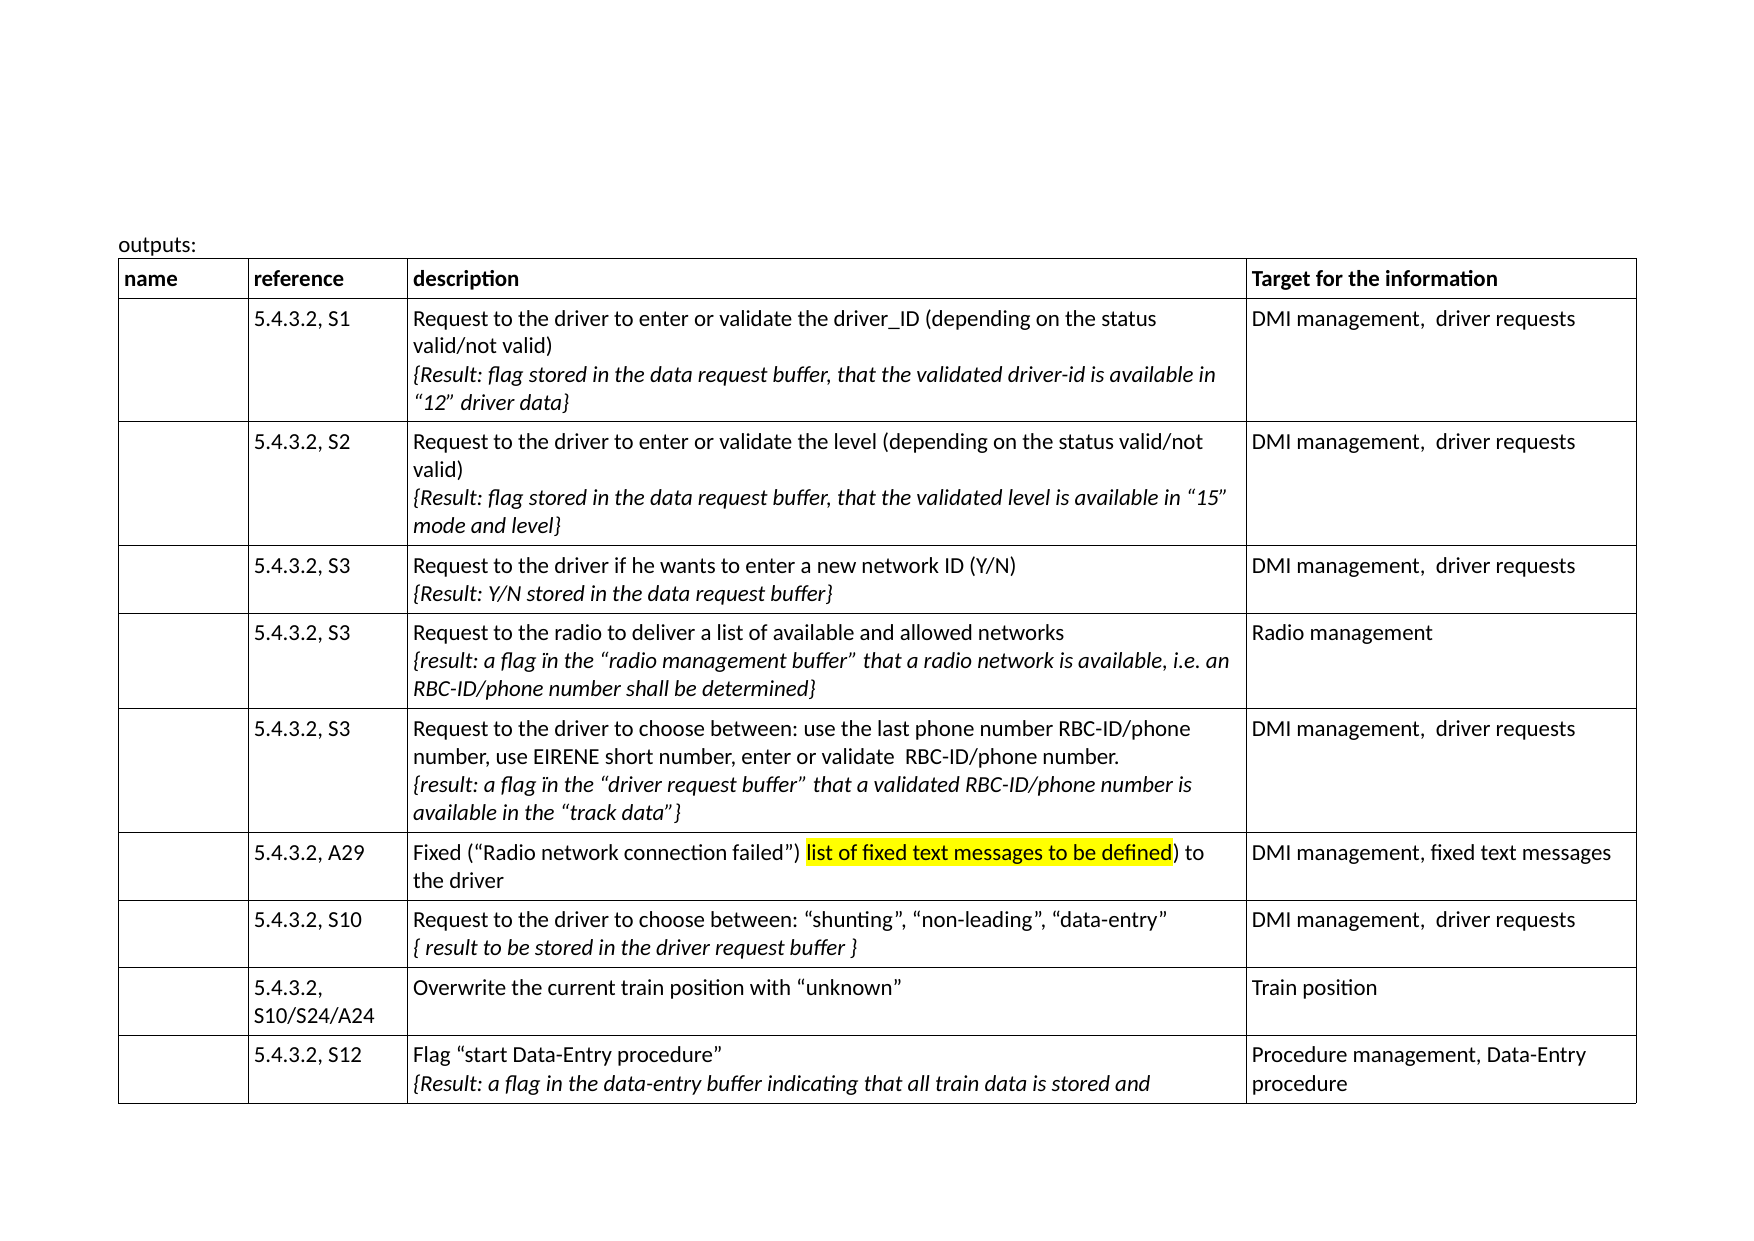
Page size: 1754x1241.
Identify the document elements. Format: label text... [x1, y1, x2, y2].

text outputs: [118, 230, 1636, 258]
table_cell [119, 614, 248, 708]
table_cell Request to the driver to enter or validate the driver_ID (depending on the status valid/not valid) {Result: flag stored in the data request buffer, that the validated driver-id is available in “12” driver data} [408, 299, 1246, 421]
table_cell Request to the driver to enter or validate the level (depending on the status valid/not valid) {Result: flag stored in the data request buffer, that the validated level is available in “15” mode and level} [408, 422, 1246, 545]
table_cell [119, 1036, 248, 1102]
table_header Target for the information [1247, 259, 1636, 298]
table_cell 5.4.3.2, S10/S24/A24 [249, 968, 407, 1035]
table_cell 5.4.3.2, S2 [249, 422, 407, 545]
table_cell DMI management, driver requests [1247, 546, 1636, 613]
table_cell [119, 422, 248, 545]
table_cell Request to the radio to deliver a list of available and allowed networks {result: a flag ïn the “radio management buffer” that a radio network is available, i.e. an RBC-ID/phone number shall be determined} [408, 614, 1246, 708]
table_header reference [249, 259, 407, 298]
table_header description [408, 259, 1246, 298]
table_cell Fixed (“Radio network connection failed”) list of fixed text messages to be defined) to the driver [408, 833, 1246, 899]
table_cell Request to the driver to choose between: “shunting”, “non-leading”, “data-entry” { result to be stored in the driver request buffer } [408, 901, 1246, 967]
table_cell [119, 709, 248, 832]
table_header name [119, 259, 248, 298]
table_cell 5.4.3.2, S1 [249, 299, 407, 421]
table_cell 5.4.3.2, S3 [249, 546, 407, 613]
table_cell Flag “start Data-Entry procedure” {Result: a flag in the data-entry buffer indicating that all train data is stored and [408, 1036, 1246, 1102]
table_cell DMI management, driver requests [1247, 299, 1636, 421]
table_cell DMI management, fixed text messages [1247, 833, 1636, 899]
table_cell Overwrite the current train position with “unknown” [408, 968, 1246, 1035]
table_cell 5.4.3.2, S3 [249, 614, 407, 708]
table_cell [119, 299, 248, 421]
table_cell DMI management, driver requests [1247, 422, 1636, 545]
table_cell 5.4.3.2, S12 [249, 1036, 407, 1102]
table_cell 5.4.3.2, S3 [249, 709, 407, 832]
table_cell DMI management, driver requests [1247, 709, 1636, 832]
table_cell DMI management, driver requests [1247, 901, 1636, 967]
table_cell [119, 546, 248, 613]
table_cell 5.4.3.2, S10 [249, 901, 407, 967]
table_cell Request to the driver if he wants to enter a new network ID (Y/N) {Result: Y/N stored in the data request buffer} [408, 546, 1246, 613]
table_cell Train position [1247, 968, 1636, 1035]
table_cell Procedure management, Data-Entry procedure [1247, 1036, 1636, 1102]
table_cell Request to the driver to choose between: use the last phone number RBC-ID/phone number, use EIRENE short number, enter or validate RBC-ID/phone number. {result: a flag ïn the “driver request buffer” that a validated RBC-ID/phone number is available in the “track data”} [408, 709, 1246, 832]
table_cell 5.4.3.2, A29 [249, 833, 407, 899]
table_cell [119, 968, 248, 1035]
table_cell Radio management [1247, 614, 1636, 708]
table_cell [119, 901, 248, 967]
table_cell [119, 833, 248, 899]
